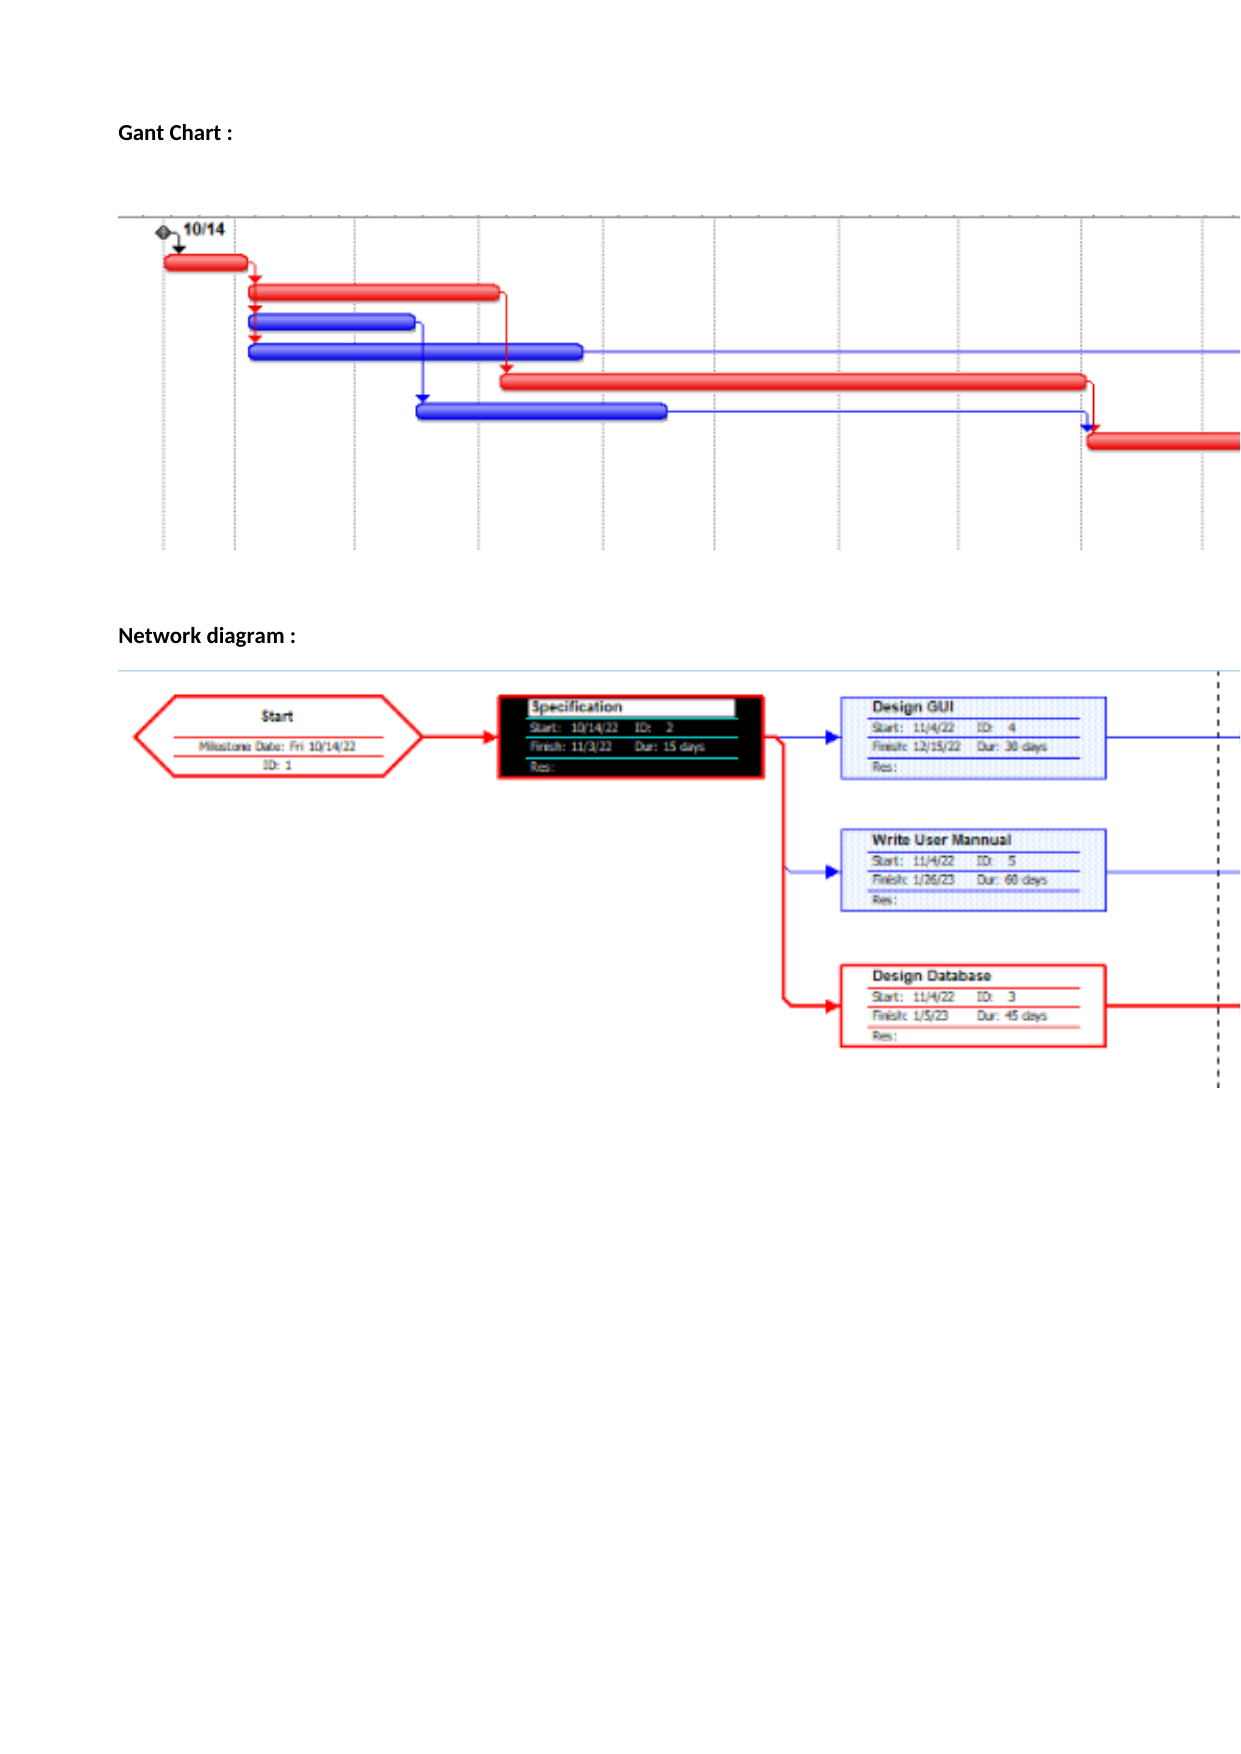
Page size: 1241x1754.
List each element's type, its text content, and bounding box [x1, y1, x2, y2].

text Gant Chart : [118, 118, 1122, 146]
text Network diagram : [118, 621, 1122, 649]
